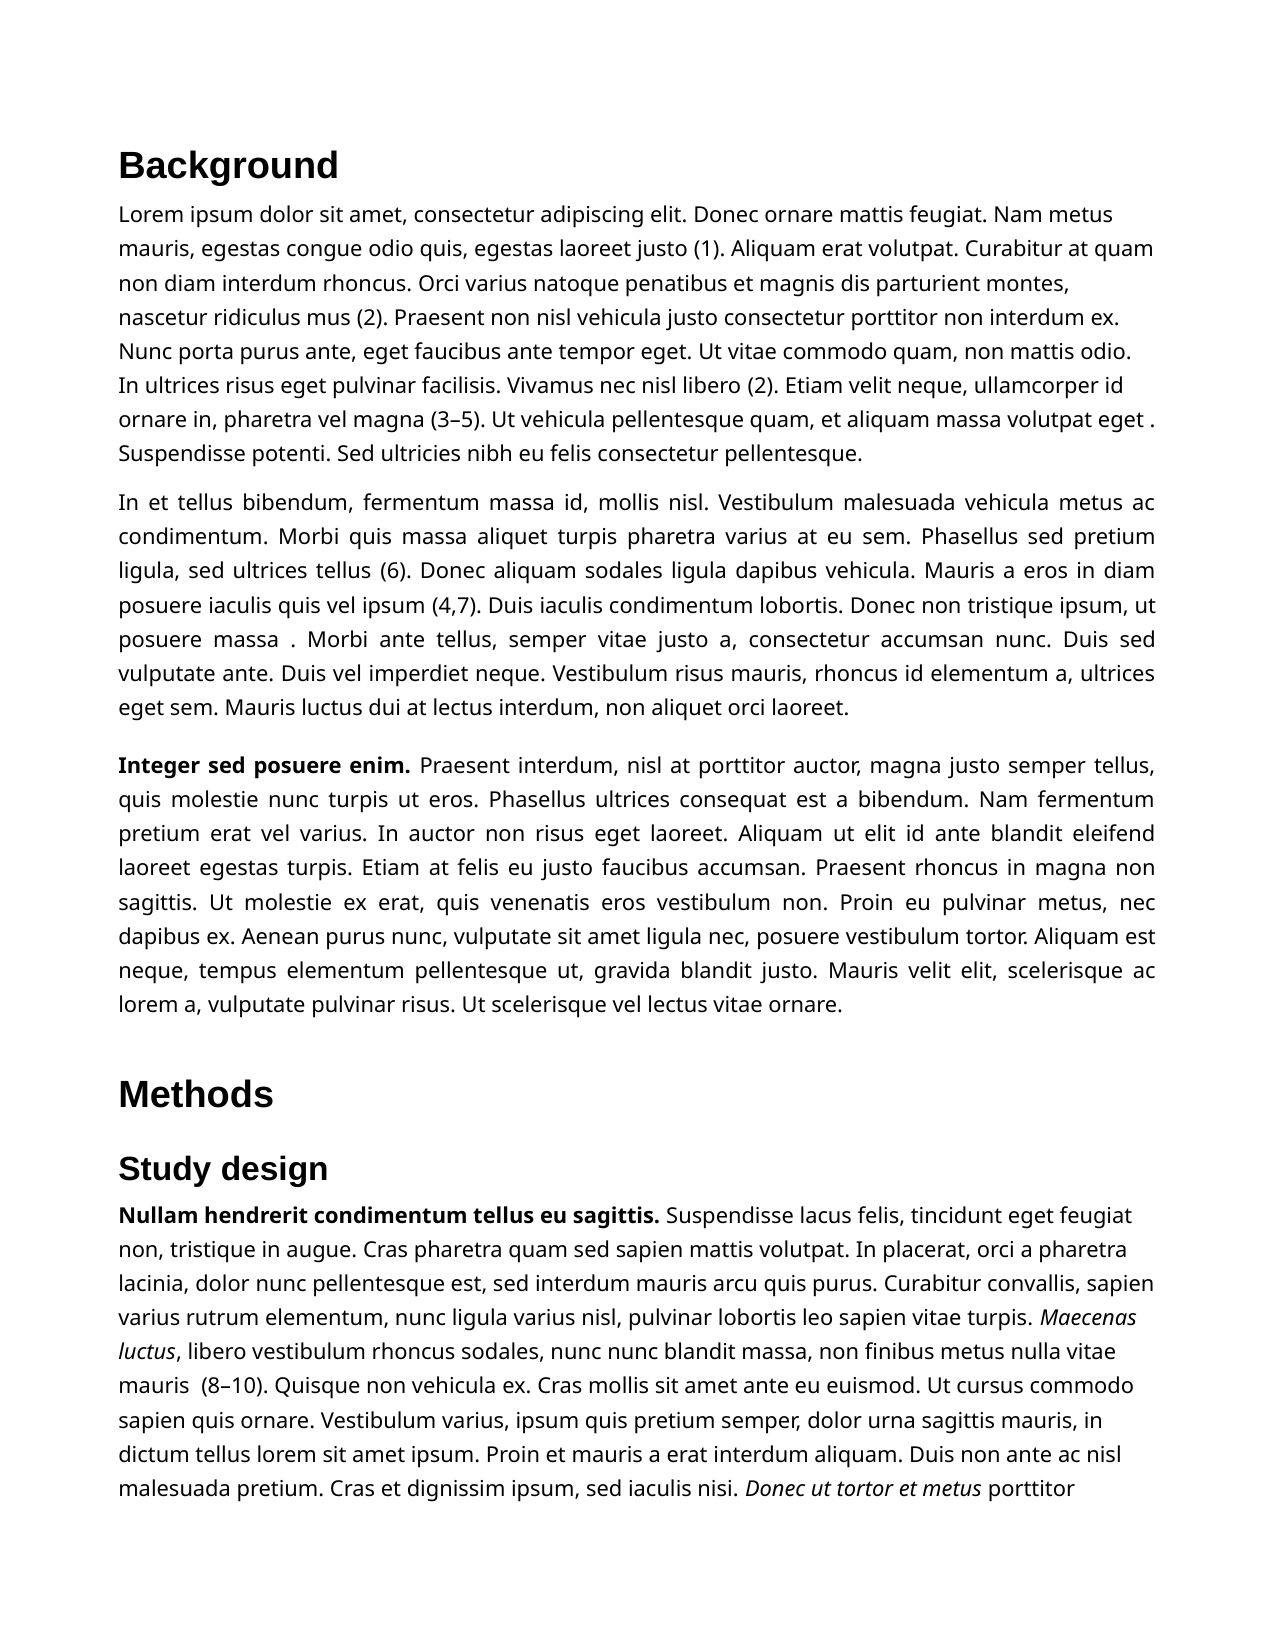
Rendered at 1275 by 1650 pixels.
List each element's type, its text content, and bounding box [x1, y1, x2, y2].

text In et tellus bibendum, fermentum massa id, mollis nisl. Vestibulum malesuada vehicula metus ac condimentum. Morbi quis massa aliquet turpis pharetra varius at eu sem. Phasellus sed pretium ligula, sed ultrices tellus (6). Donec aliquam sodales ligula dapibus vehicula. Mauris a eros in diam posuere iaculis quis vel ipsum (4,7). Duis iaculis condimentum lobortis. Donec non tristique ipsum, ut posuere massa . Morbi ante tellus, semper vitae justo a, consectetur accumsan nunc. Duis sed vulputate ante. Duis vel imperdiet neque. Vestibulum risus mauris, rhoncus id elementum a, ultrices eget sem. Mauris luctus dui at lectus interdum, non aliquet orci laoreet. [118, 487, 1157, 722]
text Integer sed posuere enim. Praesent interdum, nisl at porttitor auctor, magna justo semper tellus, quis molestie nunc turpis ut eros. Phasellus ultrices consequat est a bibendum. Nam fermentum pretium erat vel varius. In auctor non risus eget laoreet. Aliquam ut elit id ante blandit eleifend laoreet egestas turpis. Etiam at felis eu justo faucibus accumsan. Praesent rhoncus in magna non sagittis. Ut molestie ex erat, quis venenatis eros vestibulum non. Proin eu pulvinar metus, nec dapibus ex. Aenean purus nunc, vulputate sit amet ligula nec, posuere vestibulum tortor. Aliquam est neque, tempus elementum pellentesque ut, gravida blandit justo. Mauris velit elit, scelerisque ac lorem a, vulputate pulvinar risus. Ut scelerisque vel lectus vitae ornare. [118, 750, 1157, 1019]
text Lorem ipsum dolor sit amet, consectetur adipiscing elit. Donec ornare mattis feugiat. Nam metus mauris, egestas congue odio quis, egestas laoreet justo (1). Aliquam erat volutpat. Curabitur at quam non diam interdum rhoncus. Orci varius natoque penatibus et magnis dis parturient montes, nascetur ridiculus mus (2). Praesent non nisl vehicula justo consectetur porttitor non interdum ex. Nunc porta purus ante, eget faucibus ante tempor eget. Ut vitae commodo quam, non mattis odio. In ultrices risus eget pulvinar facilisis. Vivamus nec nisl libero (2). Etiam velit neque, ullamcorper id ornare in, pharetra vel magna (3–5). Ut vehicula pellentesque quam, et aliquam massa volutpat eget . Suspendisse potenti. Sed ultricies nibh eu felis consectetur pellentesque. [118, 199, 1157, 468]
subtitle Background [118, 143, 1157, 187]
subtitle Study design [118, 1148, 1157, 1187]
subtitle Methods [118, 1072, 1157, 1115]
text Nullam hendrerit condimentum tellus eu sagittis. Suspendisse lacus felis, tincidunt eget feugiat non, tristique in augue. Cras pharetra quam sed sapien mattis volutpat. In placerat, orci a pharetra lacinia, dolor nunc pellentesque est, sed interdum mauris arcu quis purus. Curabitur convallis, sapien varius rutrum elementum, nunc ligula varius nisl, pulvinar lobortis leo sapien vitae turpis. Maecenas luctus, libero vestibulum rhoncus sodales, nunc nunc blandit massa, non finibus metus nulla vitae mauris (8–10)⁠. Quisque non vehicula ex. Cras mollis sit amet ante eu euismod. Ut cursus commodo sapien quis ornare. Vestibulum varius, ipsum quis pretium semper, dolor urna sagittis mauris, in dictum tellus lorem sit amet ipsum. Proin et mauris a erat interdum aliquam. Duis non ante ac nisl malesuada pretium. Cras et dignissim ipsum, sed iaculis nisi. Donec ut tortor et metus porttitor [118, 1200, 1157, 1503]
